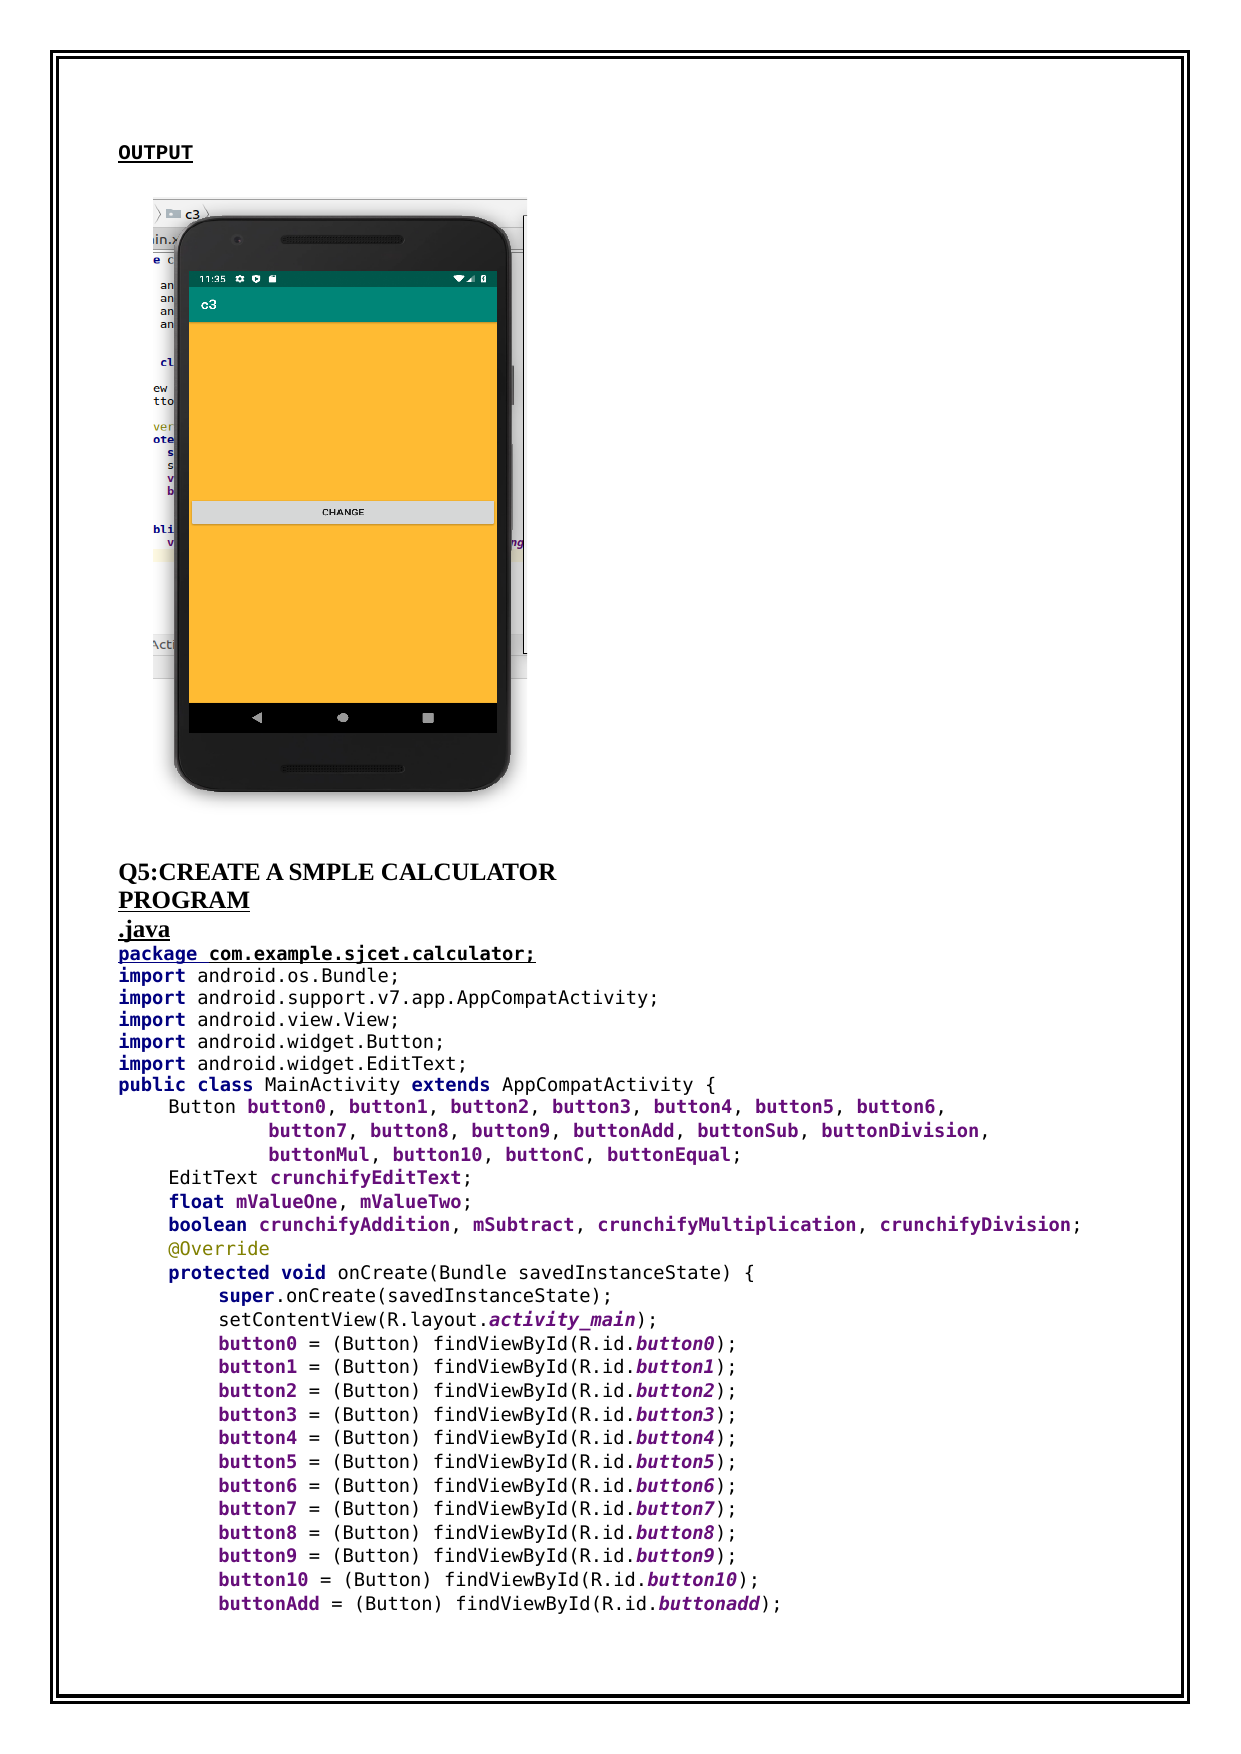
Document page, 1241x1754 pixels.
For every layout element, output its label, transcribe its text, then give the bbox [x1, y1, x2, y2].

text button2 = (Button) findViewById(R.id.button2); [118, 1380, 1122, 1404]
text import android.os.Bundle; [118, 965, 1122, 987]
text super.onCreate(savedInstanceState); [118, 1285, 1122, 1309]
text button5 = (Button) findViewById(R.id.button5); [118, 1451, 1122, 1474]
text OUTPUT [118, 142, 1122, 165]
text buttonAdd = (Button) findViewById(R.id.buttonadd); [118, 1593, 1122, 1616]
text EditText crunchifyEditText; [118, 1167, 1122, 1191]
text button7 = (Button) findViewById(R.id.button7); [118, 1498, 1122, 1522]
text import android.widget.Button; [118, 1031, 1122, 1052]
text import android.support.v7.app.AppCompatActivity; [118, 987, 1122, 1009]
text button6 = (Button) findViewById(R.id.button6); [118, 1474, 1122, 1498]
text PROGRAM [118, 886, 1122, 914]
text @Override [118, 1238, 1122, 1262]
text button9 = (Button) findViewById(R.id.button9); [118, 1546, 1122, 1569]
text Q5:CREATE A SMPLE CALCULATOR [118, 857, 1122, 886]
text button0 = (Button) findViewById(R.id.button0); [118, 1333, 1122, 1356]
text package com.example.sjcet.calculator; [118, 943, 1122, 965]
text import android.widget.EditText; [118, 1052, 1122, 1074]
text float mValueOne, mValueTwo; [118, 1191, 1122, 1214]
text button10 = (Button) findViewById(R.id.button10); [118, 1569, 1122, 1593]
text public class MainActivity extends AppCompatActivity { [118, 1074, 1122, 1096]
text setContentView(R.layout.activity_main); [118, 1309, 1122, 1333]
text protected void onCreate(Bundle savedInstanceState) { [118, 1262, 1122, 1285]
text button4 = (Button) findViewById(R.id.button4); [118, 1427, 1122, 1451]
text button3 = (Button) findViewById(R.id.button3); [118, 1404, 1122, 1427]
picture [179, 197, 446, 831]
text import android.view.View; [118, 1009, 1122, 1031]
text boolean crunchifyAddition, mSubtract, crunchifyMultiplication, crunchifyDivision; [118, 1214, 1122, 1238]
text Button button0, button1, button2, button3, button4, button5, button6, [118, 1096, 1122, 1120]
text .java [118, 914, 1122, 943]
text buttonMul, button10, buttonC, buttonEqual; [118, 1143, 1122, 1167]
text button1 = (Button) findViewById(R.id.button1); [118, 1356, 1122, 1380]
text button8 = (Button) findViewById(R.id.button8); [118, 1522, 1122, 1546]
text button7, button8, button9, buttonAdd, buttonSub, buttonDivision, [118, 1120, 1122, 1143]
